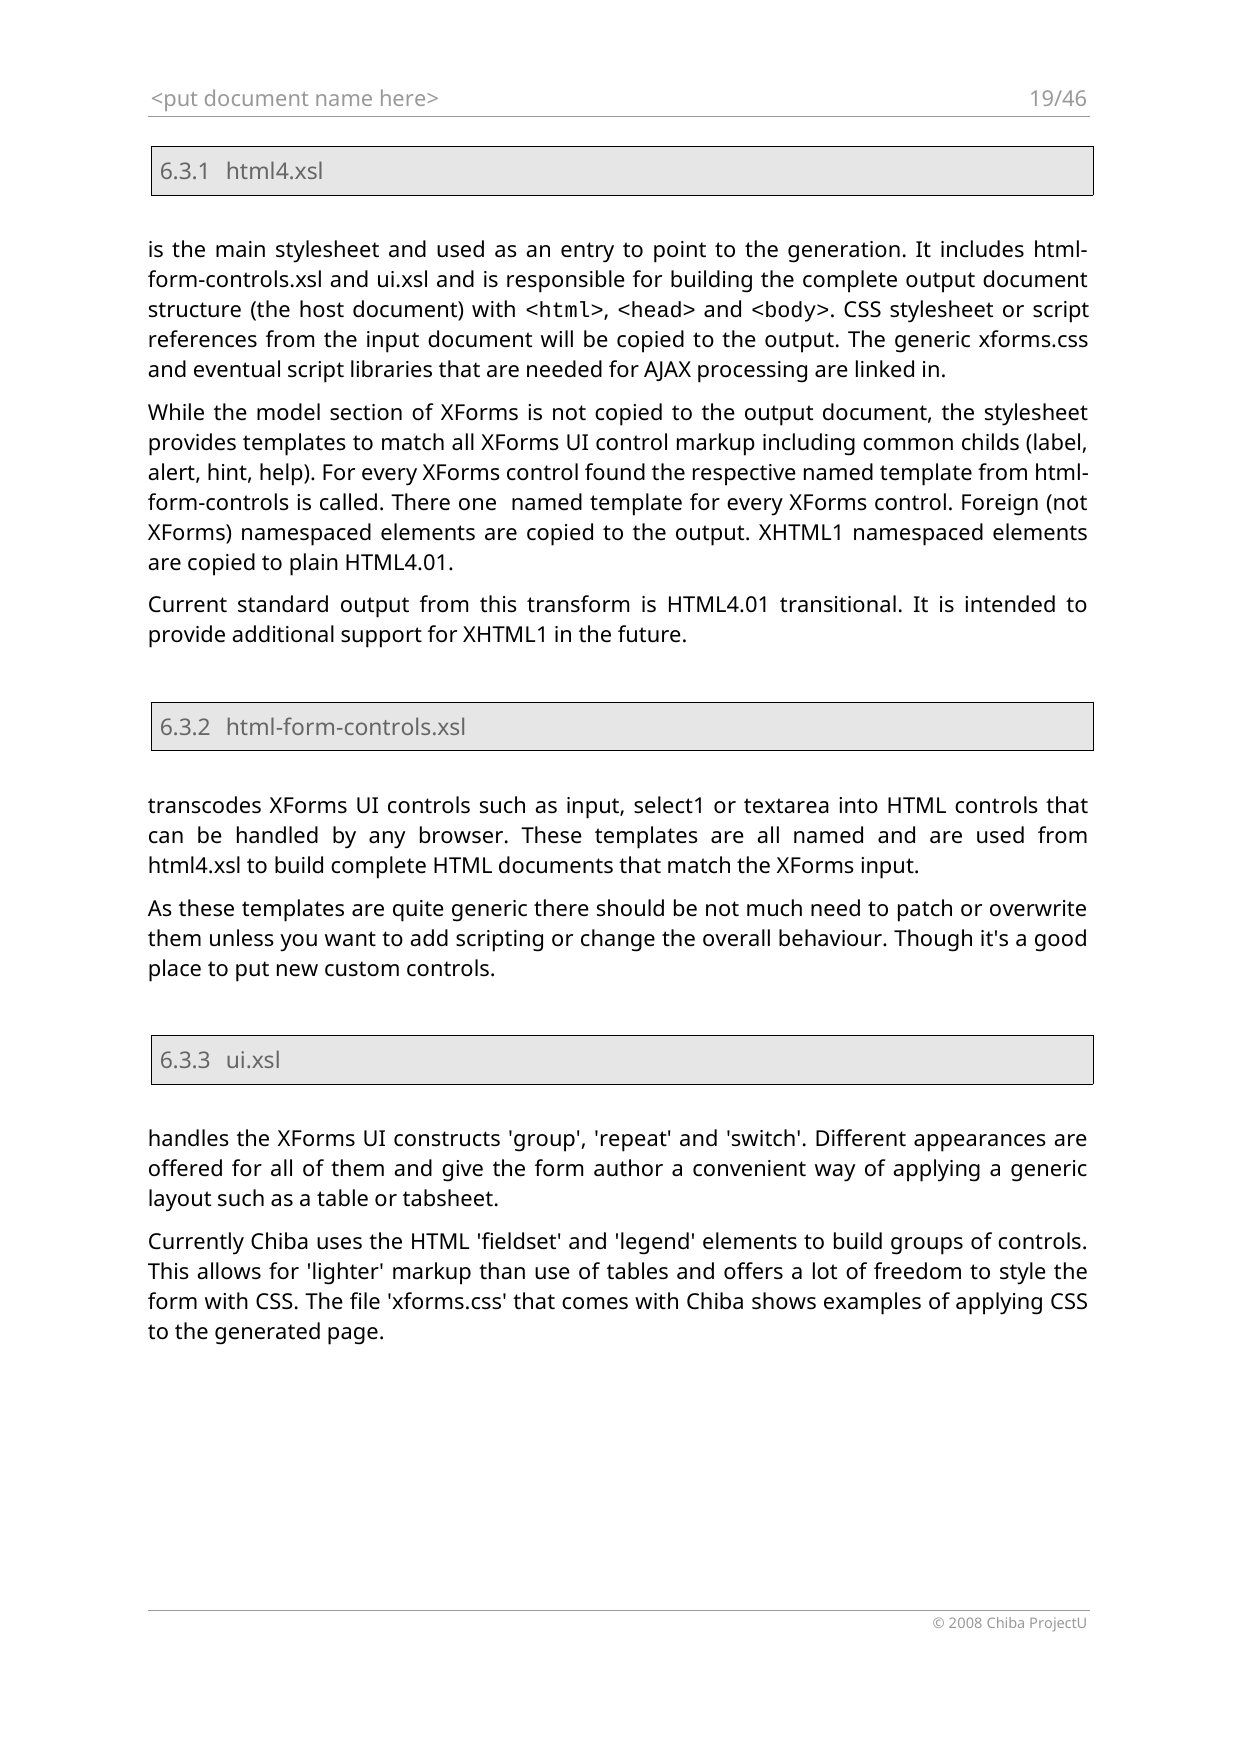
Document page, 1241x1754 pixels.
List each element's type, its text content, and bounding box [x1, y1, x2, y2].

text As these templates are quite generic there should be not much need to patch or overwrite them unless you want to add scripting or change the overall behaviour. Though it's a good place to put new custom controls. [148, 892, 1090, 982]
subtitle html4.xsl [152, 147, 1093, 195]
text Currently Chiba uses the HTML 'fieldset' and 'legend' elements to build groups of controls. This allows for 'lighter' markup than use of tables and offers a lot of freedom to style the form with CSS. The file 'xforms.css' that comes with Chiba shows examples of applying CSS to the generated page. [148, 1226, 1090, 1346]
text Current standard output from this transform is HTML4.01 transitional. It is intended to provide additional support for XHTML1 in the future. [148, 589, 1090, 649]
text handles the XForms UI constructs 'group', 'repeat' and 'switch'. Different appearances are offered for all of them and give the form author a convenient way of applying a generic layout such as a table or tabsheet. [148, 1123, 1090, 1213]
text transcodes XForms UI controls such as input, select1 or textarea into HTML controls that can be handled by any browser. These templates are all named and are used from html4.xsl to build complete HTML documents that match the XForms input. [148, 790, 1090, 880]
subtitle html-form-controls.xsl [152, 703, 1093, 750]
subtitle ui.xsl [152, 1036, 1093, 1084]
text is the main stylesheet and used as an entry to point to the generation. It includes html-form-controls.xsl and ui.xsl and is responsible for building the complete output document structure (the host document) with <html>, <head> and <body>. CSS stylesheet or script references from the input document will be copied to the output. The generic xforms.css and eventual script libraries that are needed for AJAX processing are linked in. [148, 234, 1090, 384]
text While the model section of XForms is not copied to the output document, the stylesheet provides templates to match all XForms UI control markup including common childs (label, alert, hint, help). For every XForms control found the respective named template from html-form-controls is called. There one named template for every XForms control. Foreign (not XForms) namespaced elements are copied to the output. XHTML1 namespaced elements are copied to plain HTML4.01. [148, 396, 1090, 576]
